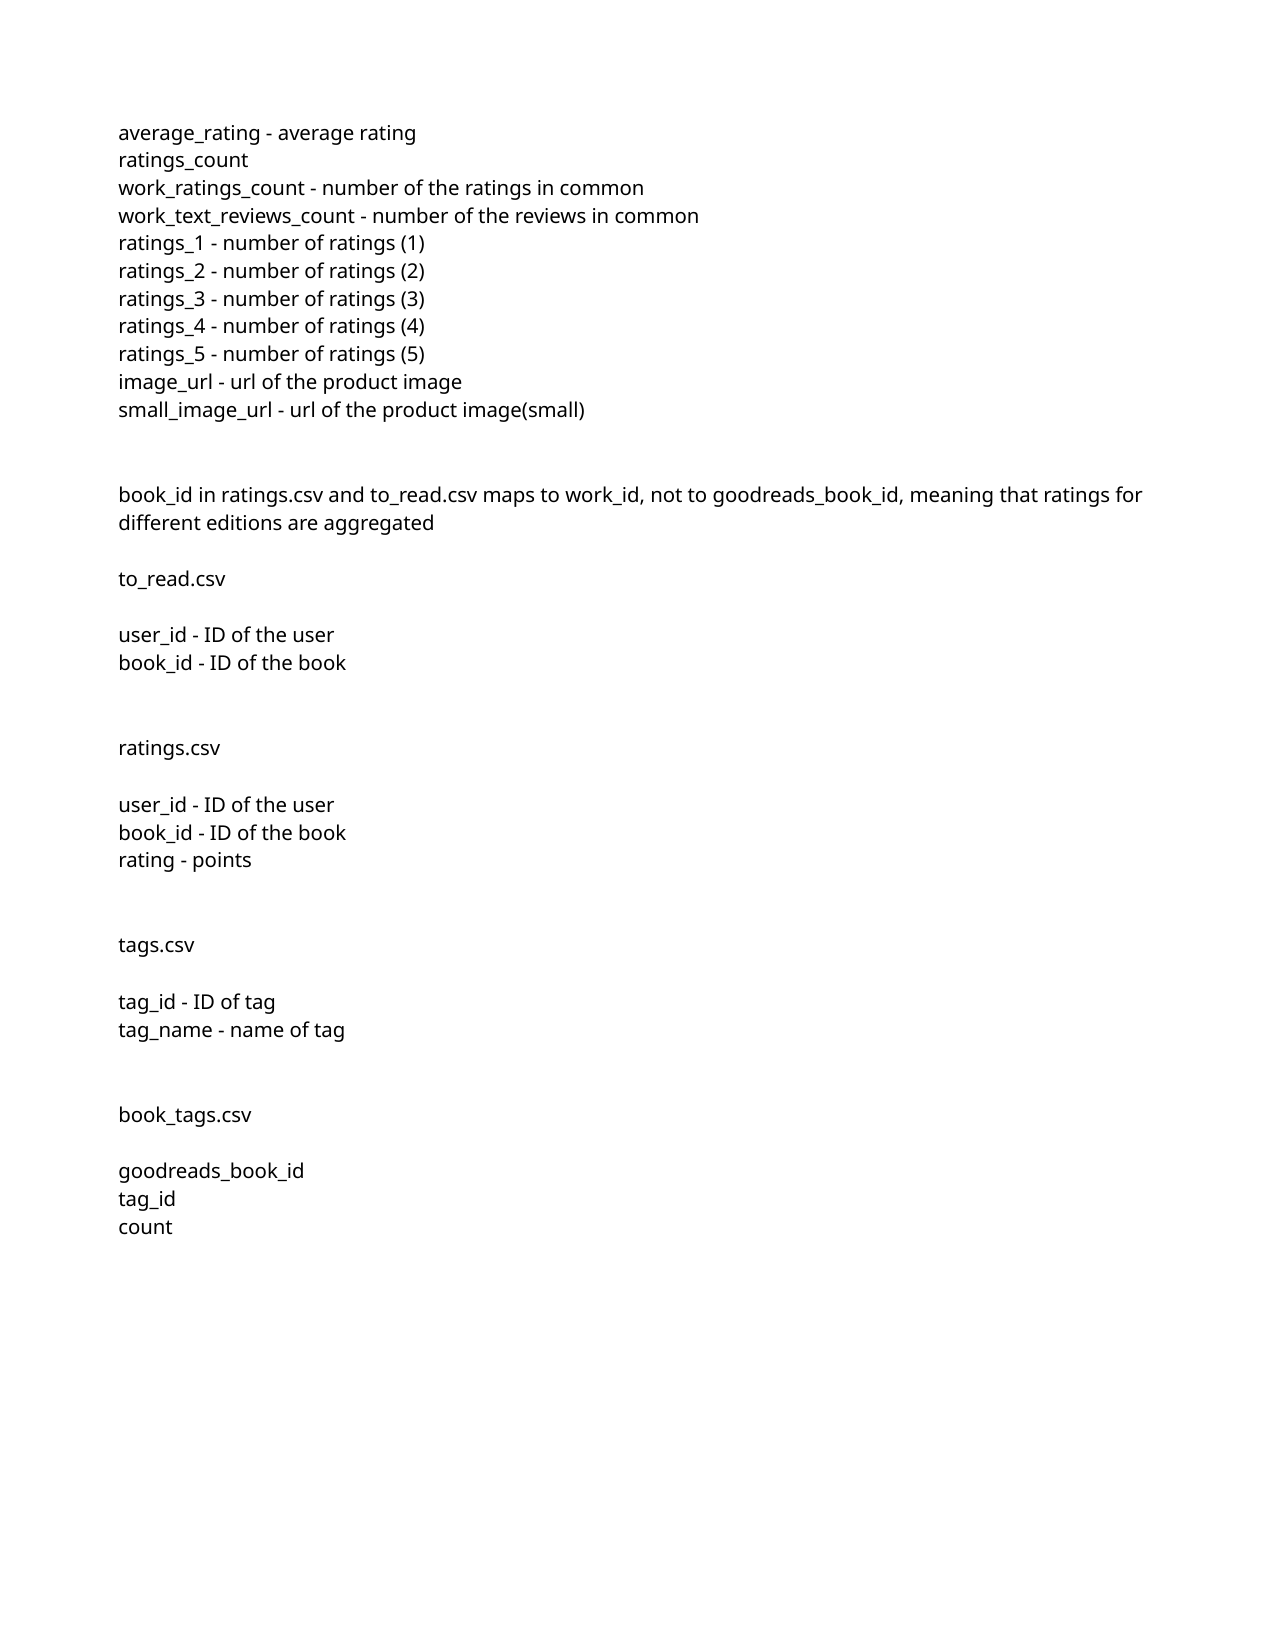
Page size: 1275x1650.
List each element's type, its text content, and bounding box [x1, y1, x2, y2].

text tag_id [118, 1184, 1157, 1212]
text tag_name - name of tag [118, 1015, 1157, 1043]
text average_rating - average rating [118, 118, 1157, 146]
text ratings_count [118, 146, 1157, 173]
text small_image_url - url of the product image(small) [118, 395, 1157, 423]
text book_id in ratings.csv and to_read.csv maps to work_id, not to goodreads_book_id, meaning that ratings for different editions are aggregated [118, 480, 1157, 536]
text to_read.csv [118, 564, 1157, 592]
text work_ratings_count - number of the ratings in common [118, 173, 1157, 201]
text tags.csv [118, 931, 1157, 959]
text image_url - url of the product image [118, 367, 1157, 395]
text user_id - ID of the user [118, 621, 1157, 649]
text ratings_4 - number of ratings (4) [118, 312, 1157, 340]
text rating - points [118, 846, 1157, 873]
text book_id - ID of the book [118, 818, 1157, 846]
text goodreads_book_id [118, 1157, 1157, 1184]
text book_id - ID of the book [118, 649, 1157, 676]
text count [118, 1212, 1157, 1240]
text tag_id - ID of tag [118, 987, 1157, 1015]
text work_text_reviews_count - number of the reviews in common [118, 201, 1157, 229]
text user_id - ID of the user [118, 790, 1157, 818]
text ratings_3 - number of ratings (3) [118, 284, 1157, 312]
text ratings.csv [118, 734, 1157, 762]
text book_tags.csv [118, 1100, 1157, 1128]
text ratings_1 - number of ratings (1) [118, 229, 1157, 257]
text ratings_5 - number of ratings (5) [118, 340, 1157, 367]
text ratings_2 - number of ratings (2) [118, 257, 1157, 284]
